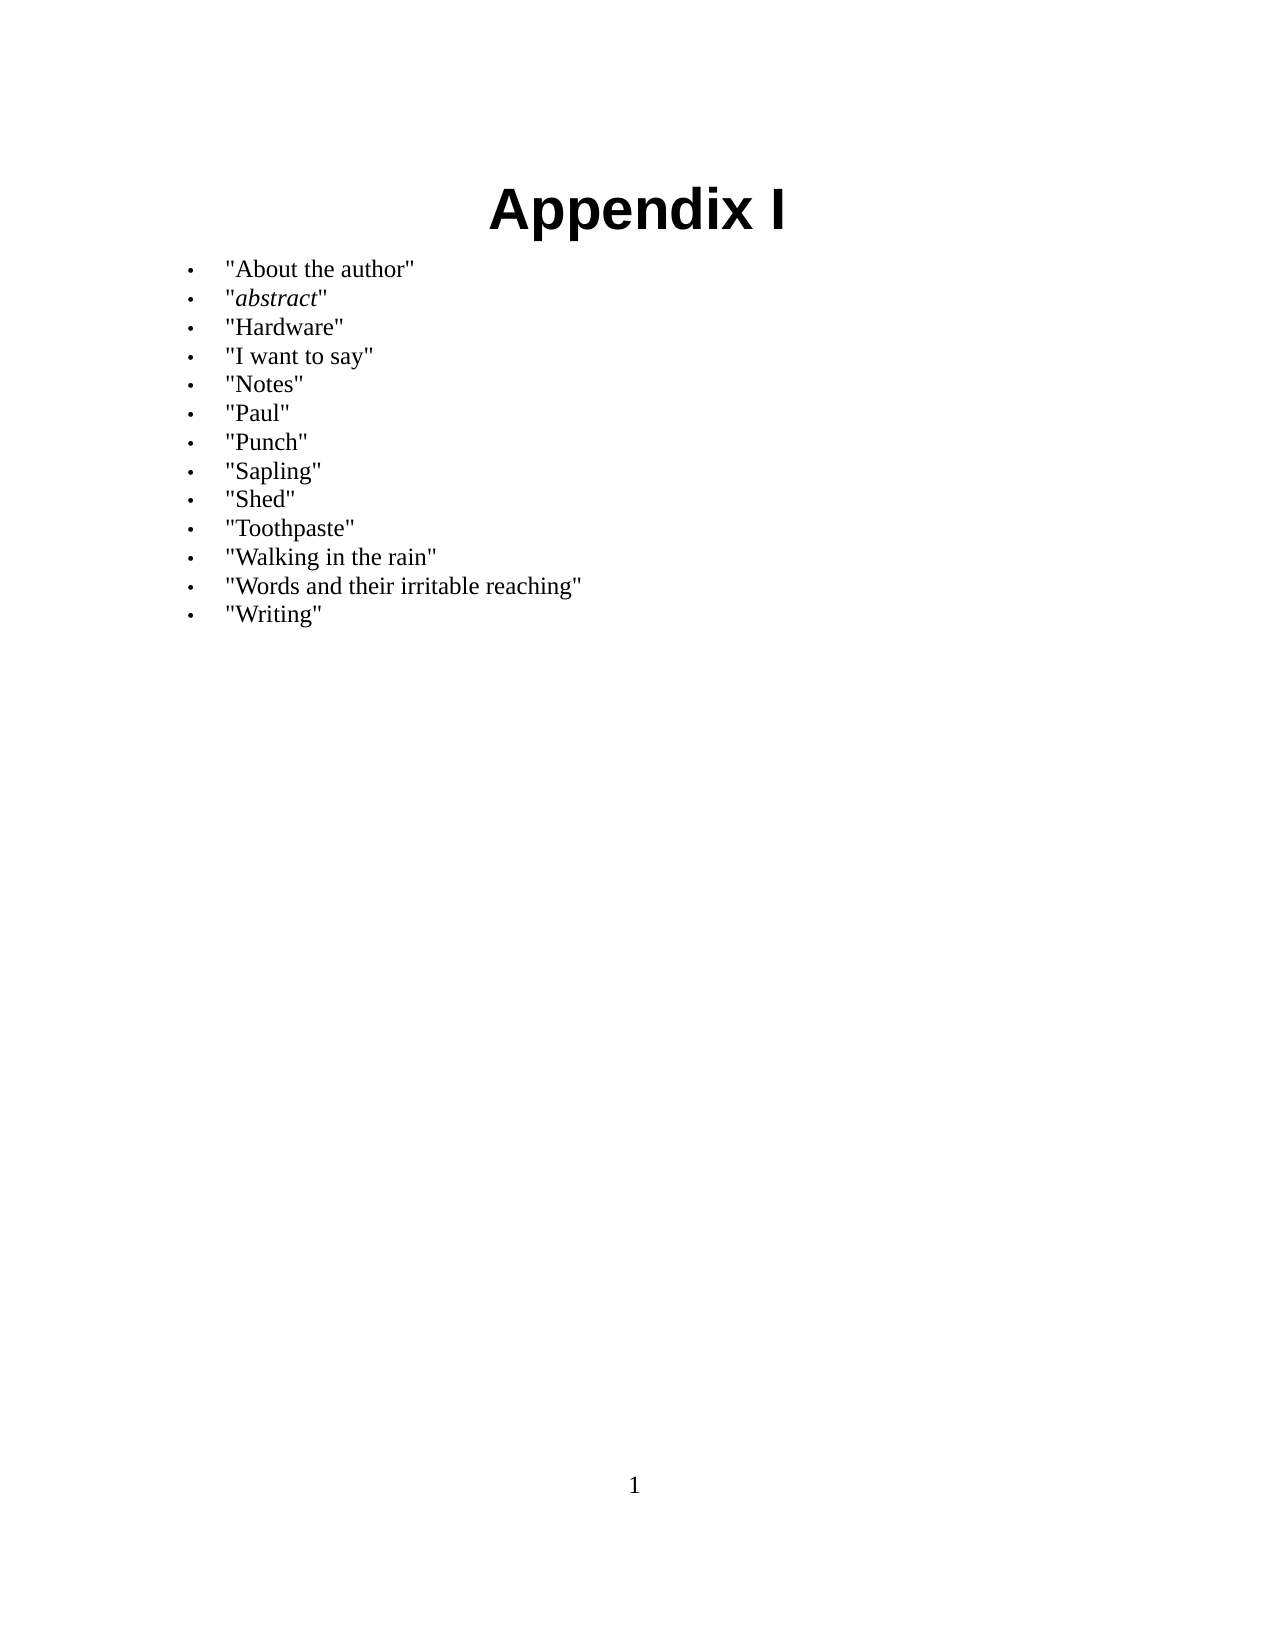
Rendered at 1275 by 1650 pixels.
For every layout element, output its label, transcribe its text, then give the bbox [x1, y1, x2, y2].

title Appendix I [150, 175, 1125, 242]
list "Paul" [187, 398, 1125, 427]
list "Sapling" [187, 456, 1125, 484]
list "Writing" [187, 599, 1125, 628]
list "Hardware" [187, 312, 1125, 341]
list "Words and their irritable reaching" [187, 571, 1125, 599]
list "abstract" [187, 283, 1125, 312]
list "Punch" [187, 427, 1125, 456]
list "I want to say" [187, 341, 1125, 369]
list "Walking in the rain" [187, 542, 1125, 571]
list "Shed" [187, 484, 1125, 513]
list "Toothpaste" [187, 513, 1125, 542]
list "Notes" [187, 369, 1125, 398]
list "About the author" [187, 254, 1125, 283]
